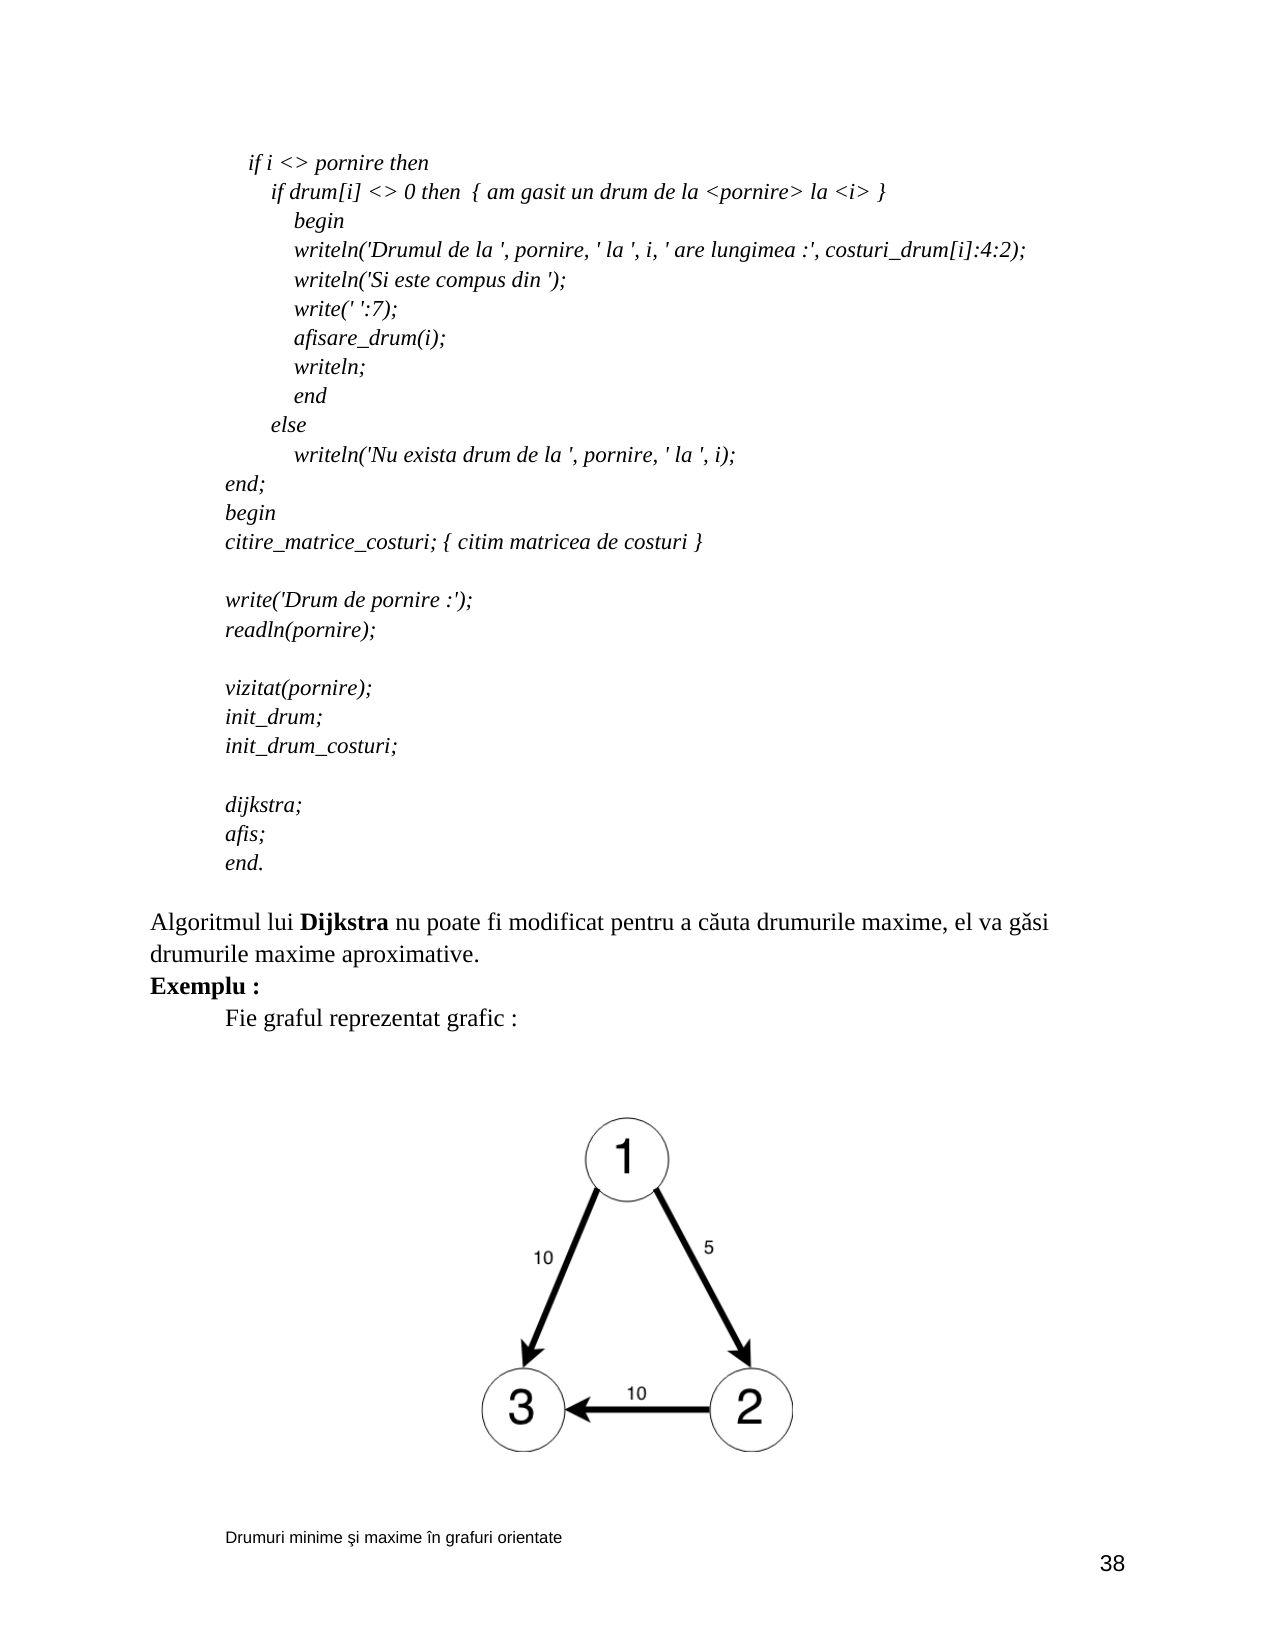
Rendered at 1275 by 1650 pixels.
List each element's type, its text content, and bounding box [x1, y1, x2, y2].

text init_drum_costuri; [225, 733, 1125, 759]
text writeln; [225, 354, 1125, 379]
text end. [225, 850, 1125, 875]
text writeln('Nu exista drum de la ', pornire, ' la ', i); [225, 442, 1125, 467]
text else [225, 412, 1125, 438]
text write(' ':7); [225, 296, 1125, 321]
text dijkstra; [225, 792, 1125, 817]
text Fie graful reprezentat grafic : [150, 1004, 1125, 1031]
text citire_matrice_costuri; { citim matricea de costuri } [225, 529, 1125, 554]
text begin [225, 500, 1125, 525]
text afis; [225, 821, 1125, 846]
text end [225, 383, 1125, 409]
text vizitat(pornire); [225, 675, 1125, 700]
text if i <> pornire then [225, 150, 1125, 175]
text writeln('Si este compus din '); [225, 267, 1125, 292]
text init_drum; [225, 704, 1125, 729]
text afisare_drum(i); [225, 325, 1125, 350]
text Exemplu : [150, 972, 1125, 999]
text Algoritmul lui Dijkstra nu poate fi modificat pentru a căuta drumurile maxime, el va gǎsi drumurile maxime aproximative. [150, 908, 1125, 968]
text end; [225, 471, 1125, 496]
text readln(pornire); [225, 617, 1125, 642]
text writeln('Drumul de la ', pornire, ' la ', i, ' are lungimea :', costuri_drum[i]:4:2); [225, 237, 1125, 263]
text write('Drum de pornire :'); [225, 587, 1125, 613]
picture [481, 1117, 794, 1455]
text begin [225, 208, 1125, 234]
text if drum[i] <> 0 then { am gasit un drum de la <pornire> la <i> } [225, 179, 1125, 204]
